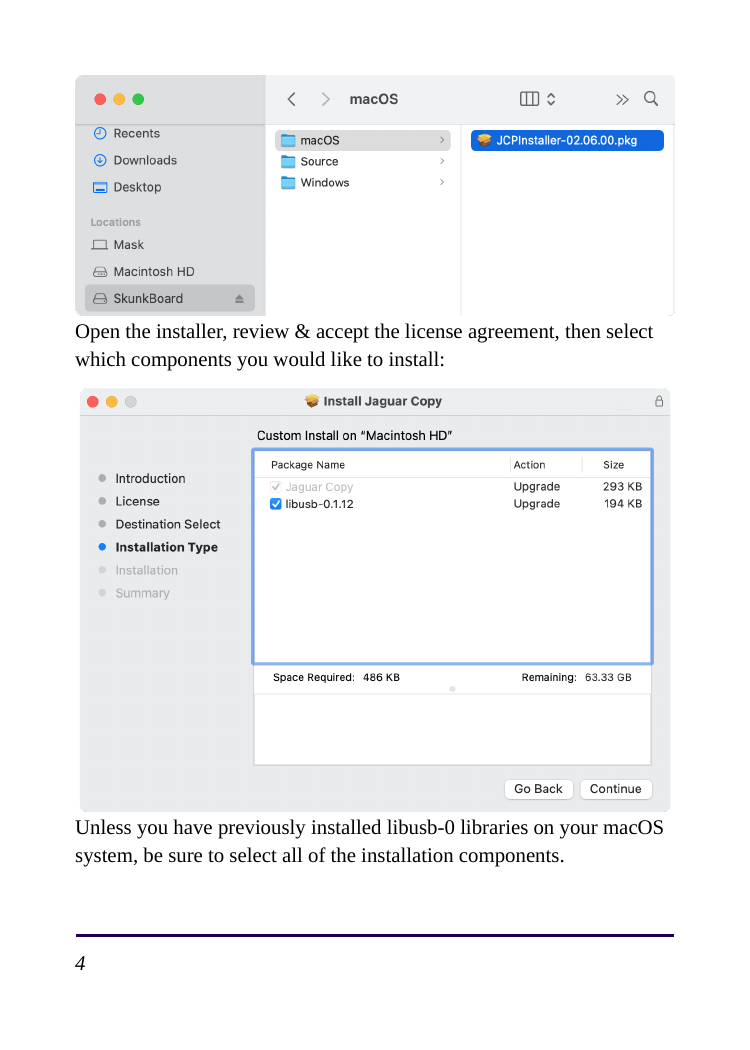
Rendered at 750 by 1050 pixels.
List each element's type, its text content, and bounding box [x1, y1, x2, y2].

picture [79, 388, 671, 812]
text Unless you have previously installed libusb-0 libraries on your macOS system, be sure to select all of the installation components. [75, 389, 675, 867]
picture [75, 75, 675, 316]
text Open the installer, review & accept the license agreement, then select which components you would like to install: [75, 316, 675, 371]
